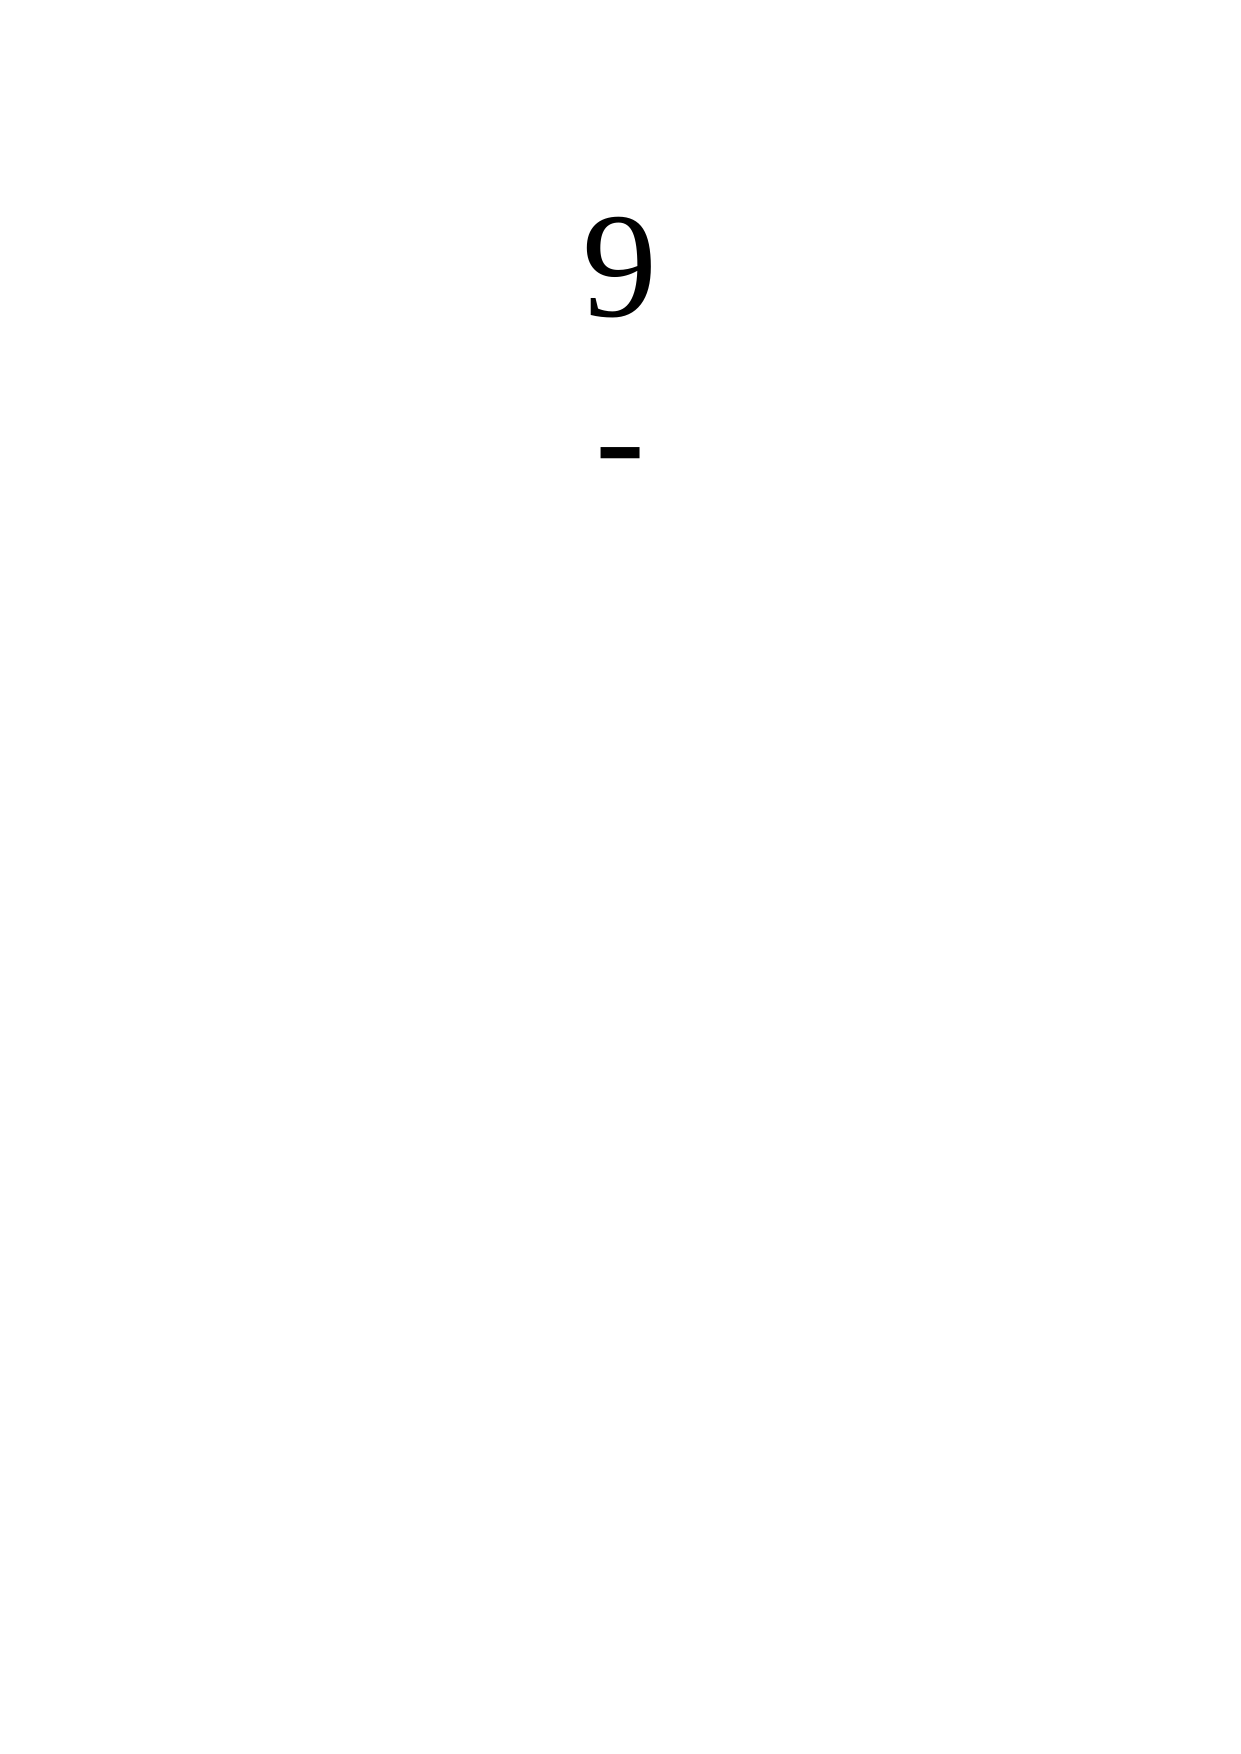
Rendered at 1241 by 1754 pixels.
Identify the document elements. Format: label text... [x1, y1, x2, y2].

text 9 [118, 176, 1122, 349]
text - [118, 349, 1122, 521]
